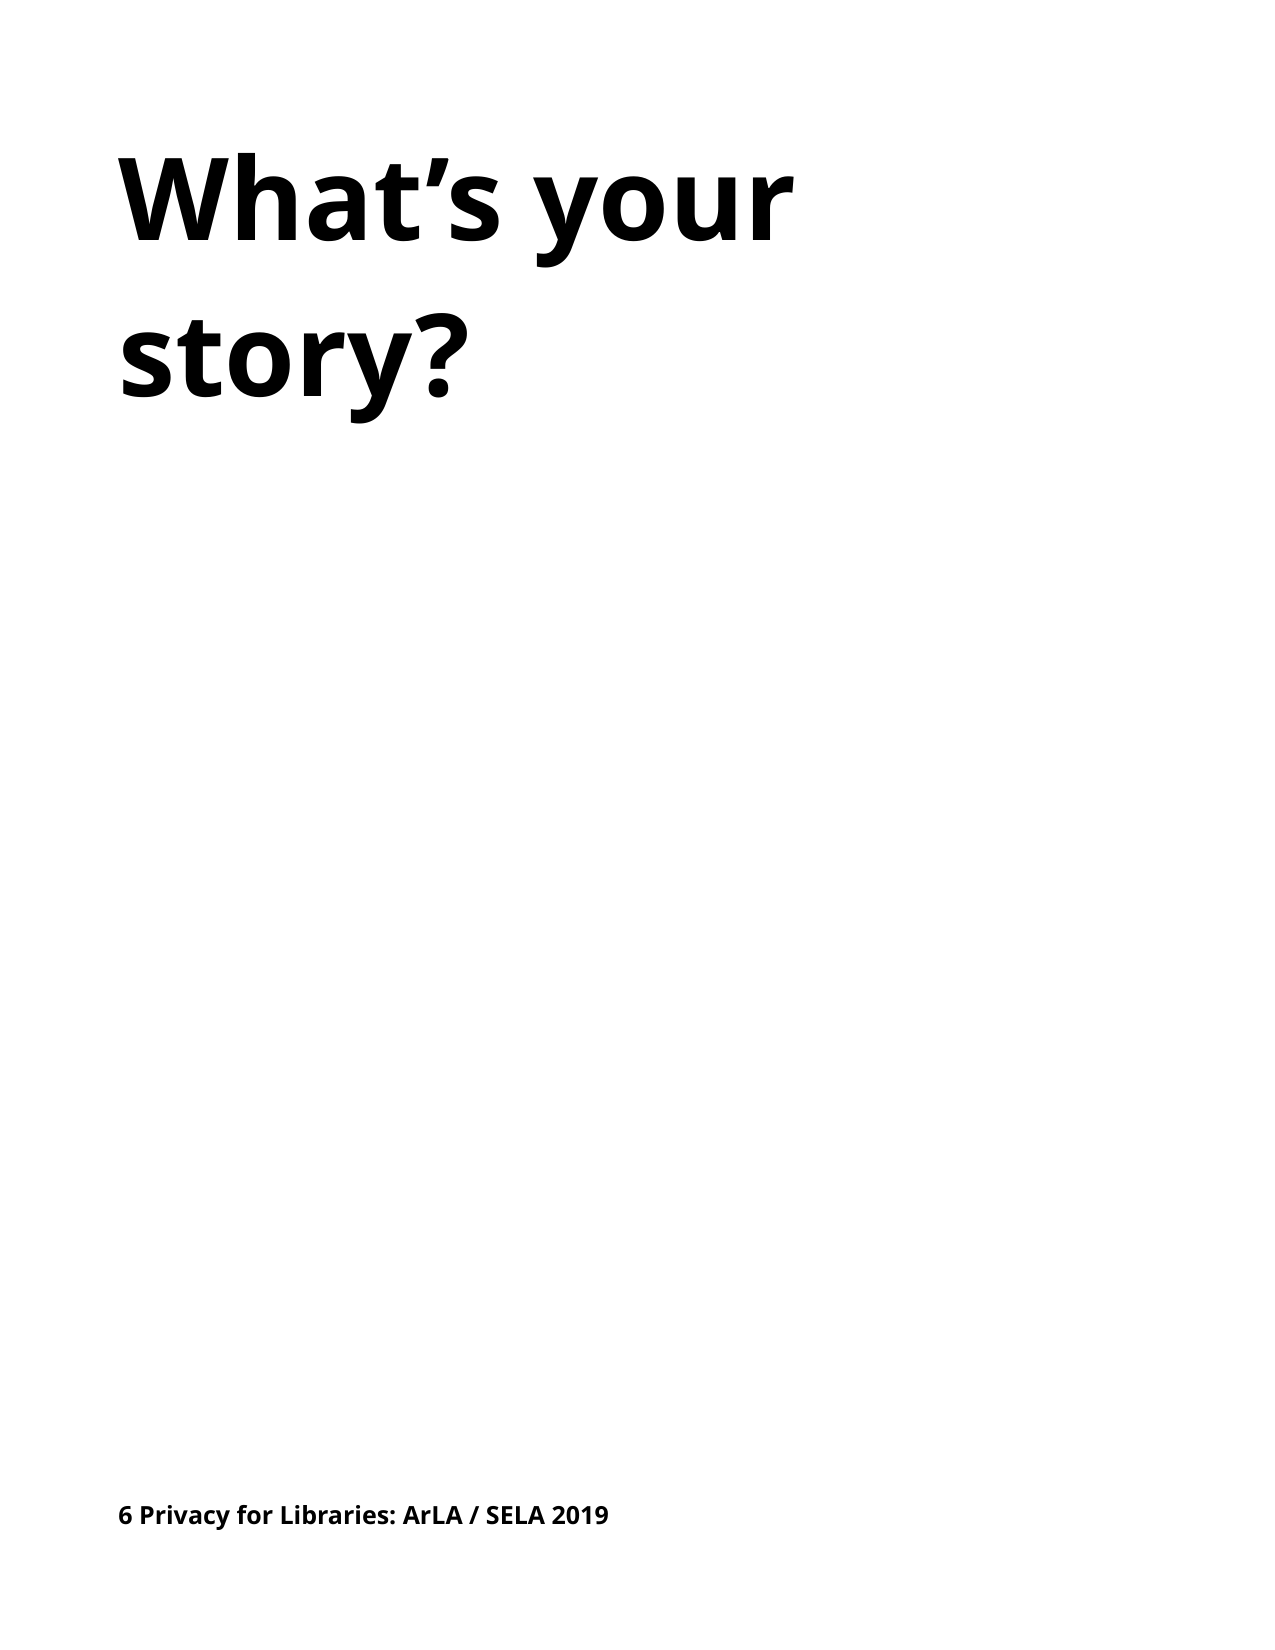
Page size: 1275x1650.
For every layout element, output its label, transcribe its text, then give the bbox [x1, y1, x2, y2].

text What’s your story? [118, 118, 1157, 430]
